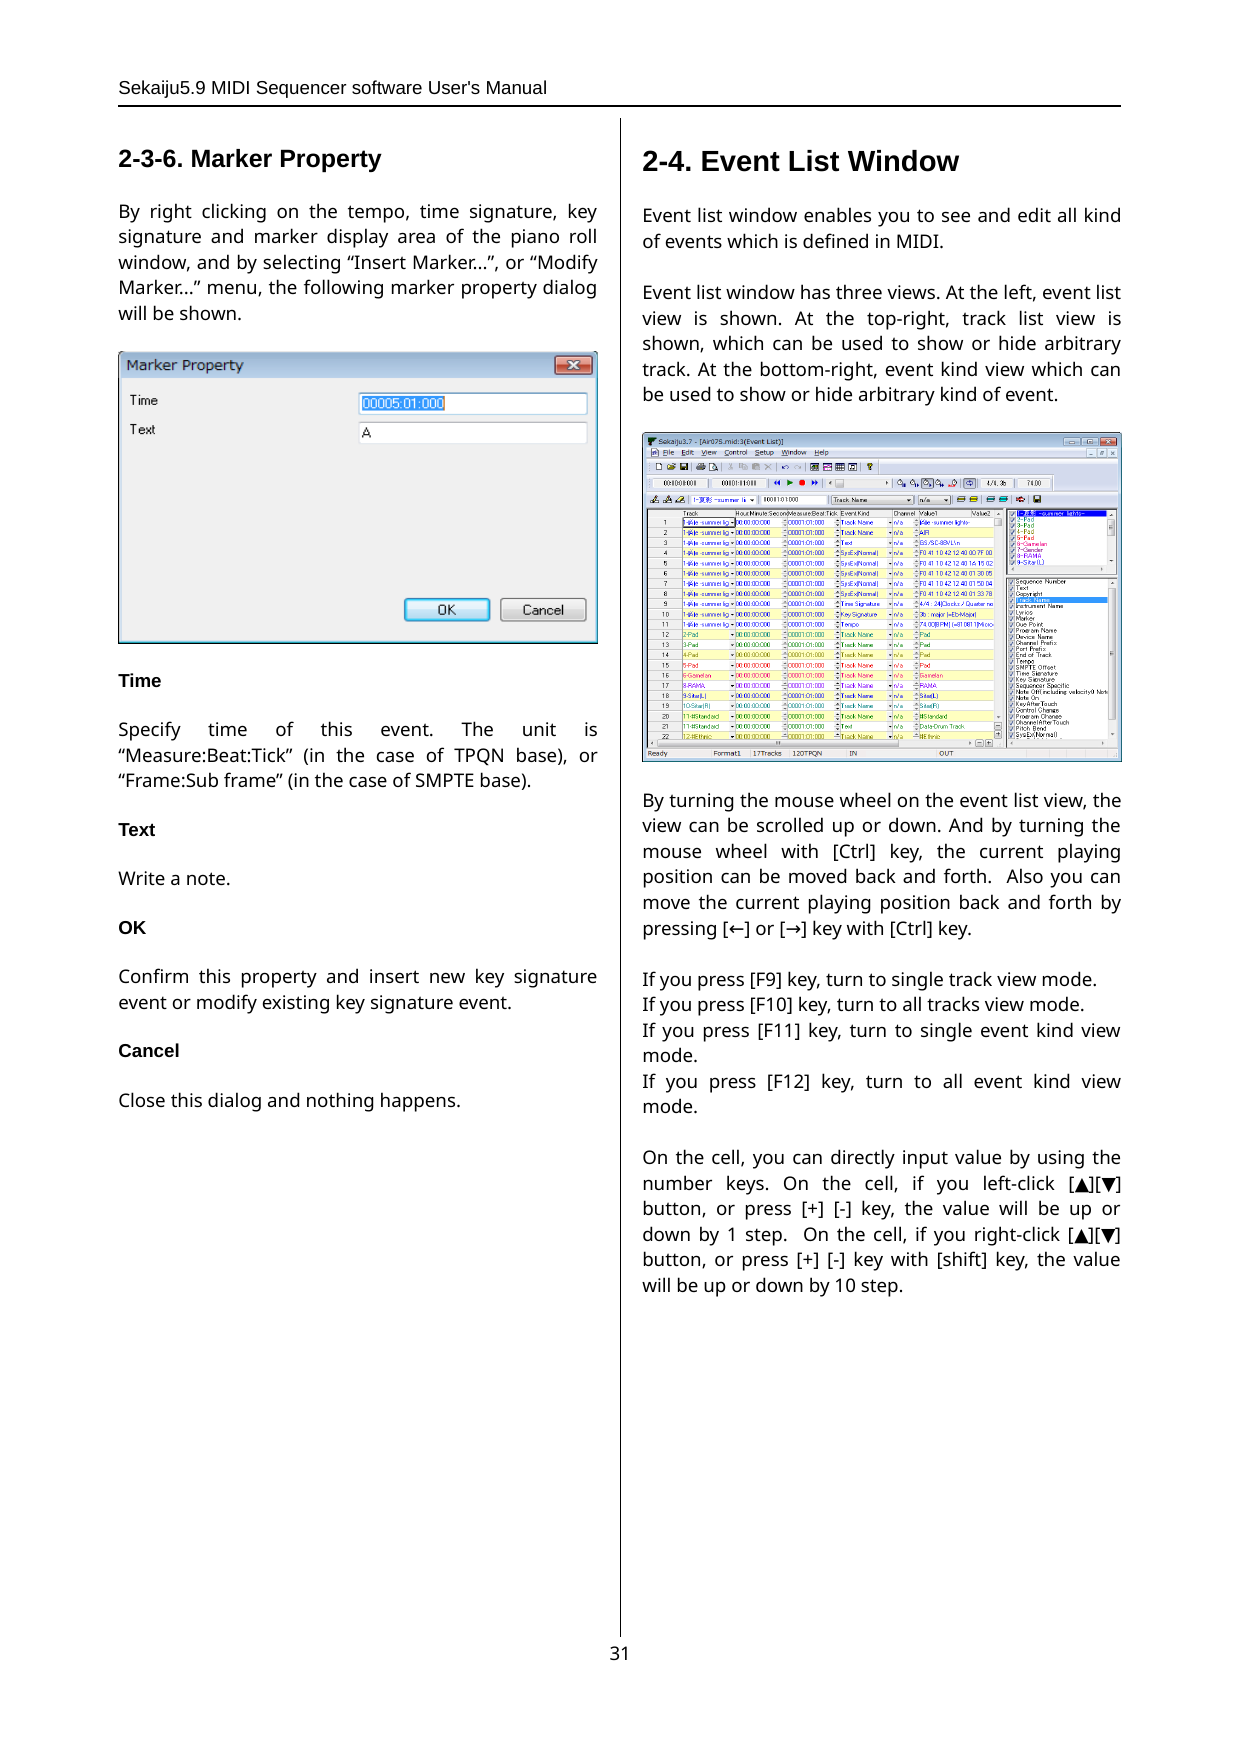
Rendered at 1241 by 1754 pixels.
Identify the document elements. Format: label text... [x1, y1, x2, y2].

text OK [118, 917, 598, 938]
picture [642, 432, 1122, 762]
text Cancel [118, 1040, 598, 1062]
subtitle 2-3-6. Marker Property [118, 144, 598, 172]
text Close this dialog and nothing happens. [118, 1087, 598, 1113]
text If you press [F11] key, turn to single event kind view mode. [642, 1017, 1122, 1068]
text Specify time of this event. The unit is “Measure:Beat:Tick” (in the case of TPQN base), or “Frame:Sub frame” (in the case of SMPTE base). [118, 716, 598, 793]
text By right clicking on the tempo, time signature, key signature and marker display area of the piano roll window, and by selecting “Insert Marker...”, or “Modify Marker...” menu, the following marker property dialog will be shown. [118, 198, 598, 326]
text On the cell, you can directly input value by using the number keys. On the cell, if you left-click [▲][▼] button, or press [+] [-] key, the value will be up or down by 1 step. On the cell, if you right-click [▲][▼] button, or press [+] [-] key with [shift] key, the value will be up or down by 10 step. [642, 1144, 1122, 1298]
picture [118, 351, 598, 644]
text If you press [F10] key, turn to all tracks view mode. [642, 991, 1122, 1017]
text By turning the mouse wheel on the event list view, the view can be scrolled up or down. And by turning the mouse wheel with [Ctrl] key, the current playing position can be moved back and forth. Also you can move the current playing position back and forth by pressing [←] or [→] key with [Ctrl] key. [642, 787, 1122, 940]
text If you press [F9] key, turn to single track view mode. [642, 966, 1122, 991]
text Time [118, 669, 598, 691]
text Text [118, 818, 598, 840]
subtitle 2-4. Event List Window [642, 144, 1122, 177]
text Confirm this property and insert new key signature event or modify existing key signature event. [118, 964, 598, 1015]
text Write a note. [118, 866, 598, 891]
text If you press [F12] key, turn to all event kind view mode. [642, 1068, 1122, 1119]
text Event list window enables you to see and edit all kind of events which is defined in MIDI. [642, 203, 1122, 254]
text Event list window has three views. At the left, event list view is shown. At the top-right, track list view is shown, which can be used to show or hide arbitrary track. At the bottom-right, event kind view which can be used to show or hide arbitrary kind of event. [642, 279, 1122, 407]
